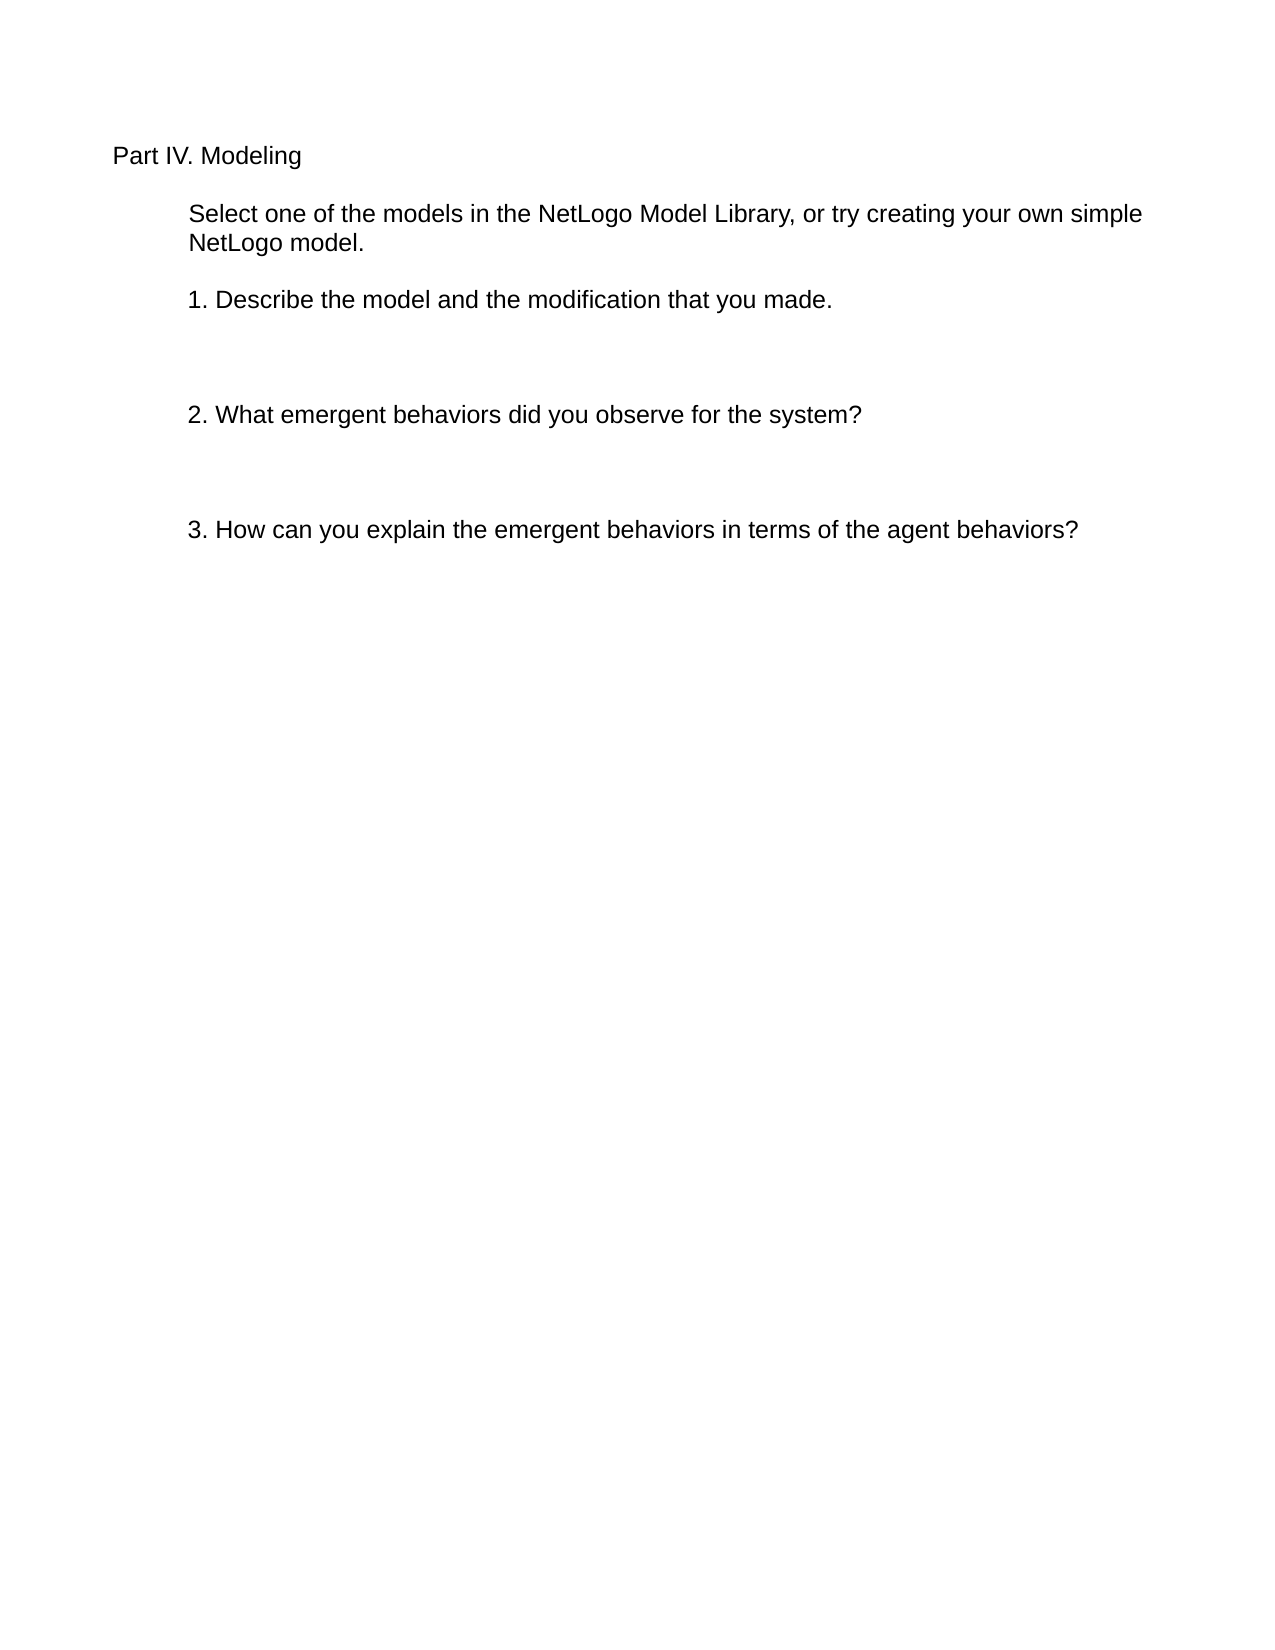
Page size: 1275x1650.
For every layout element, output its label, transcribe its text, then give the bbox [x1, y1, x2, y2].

text 2. What emergent behaviors did you observe for the system? [112, 400, 1162, 429]
text 1. Describe the model and the modification that you made. [187, 285, 1162, 314]
text Part IV. Modeling [112, 141, 1162, 170]
text 3. How can you explain the emergent behaviors in terms of the agent behaviors? [112, 515, 1162, 544]
text Select one of the models in the NetLogo Model Library, or try creating your own simple NetLogo model. [188, 199, 1162, 256]
